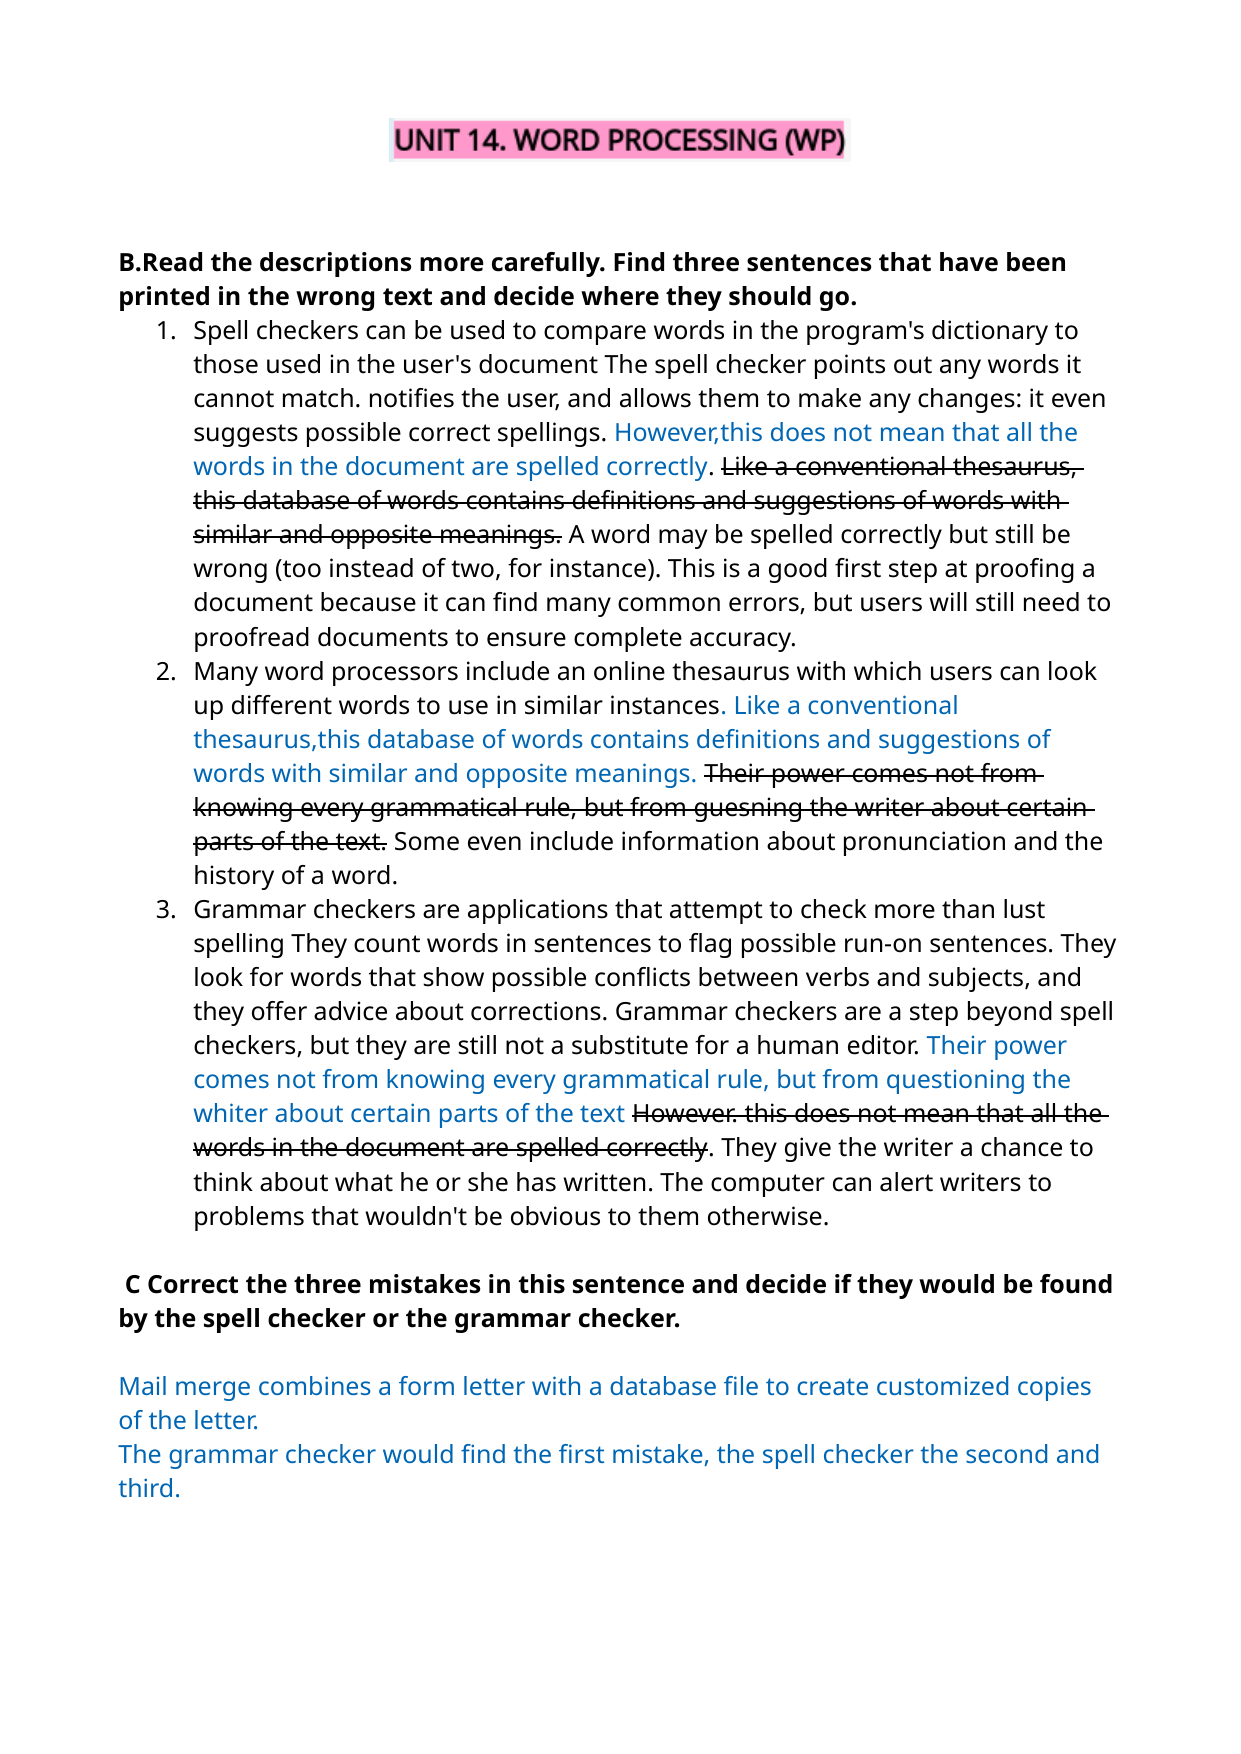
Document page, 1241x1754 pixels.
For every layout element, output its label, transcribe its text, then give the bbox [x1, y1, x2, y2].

text The grammar checker would find the first mistake, the spell checker the second and third. [118, 1437, 1122, 1505]
list Many word processors include an online thesaurus with which users can look up different words to use in similar instances. Like a conventional thesaurus,this database of words contains definitions and suggestions of words with similar and opposite meanings. Their power comes not from knowing every grammatical rule, but from guesning the writer about certain parts of the text. Some even include information about pronunciation and the history of a word. [156, 653, 1122, 892]
list Grammar checkers are applications that attempt to check more than lust spelling They count words in sentences to flag possible run-on sentences. They look for words that show possible conflicts between verbs and subjects, and they offer advice about corrections. Grammar checkers are a step beyond spell checkers, but they are still not a substitute for a human editor. Their power comes not from knowing every grammatical rule, but from questioning the whiter about certain parts of the text However. this does not mean that all the words in the document are spelled correctly. They give the writer a chance to think about what he or she has written. The computer can alert writers to problems that wouldn't be obvious to them otherwise. [156, 892, 1122, 1232]
text B.Read the descriptions more carefully. Find three sentences that have been printed in the wrong text and decide where they should go. [118, 244, 1122, 313]
list Spell checkers can be used to compare words in the program's dictionary to those used in the user's document The spell checker points out any words it cannot match. notifies the user, and allows them to make any changes: it even suggests possible correct spellings. However,this does not mean that all the words in the document are spelled correctly. Like a conventional thesaurus, this database of words contains definitions and suggestions of words with similar and opposite meanings. A word may be spelled correctly but still be wrong (too instead of two, for instance). This is a good first step at proofing a document because it can find many common errors, but users will still need to proofread documents to ensure complete accuracy. [156, 313, 1122, 653]
picture [388, 118, 852, 162]
text C Correct the three mistakes in this sentence and decide if they would be found by the spell checker or the grammar checker. [118, 1266, 1122, 1334]
text Mail merge combines a form letter with a database file to create customized copies of the letter. [118, 1368, 1122, 1437]
